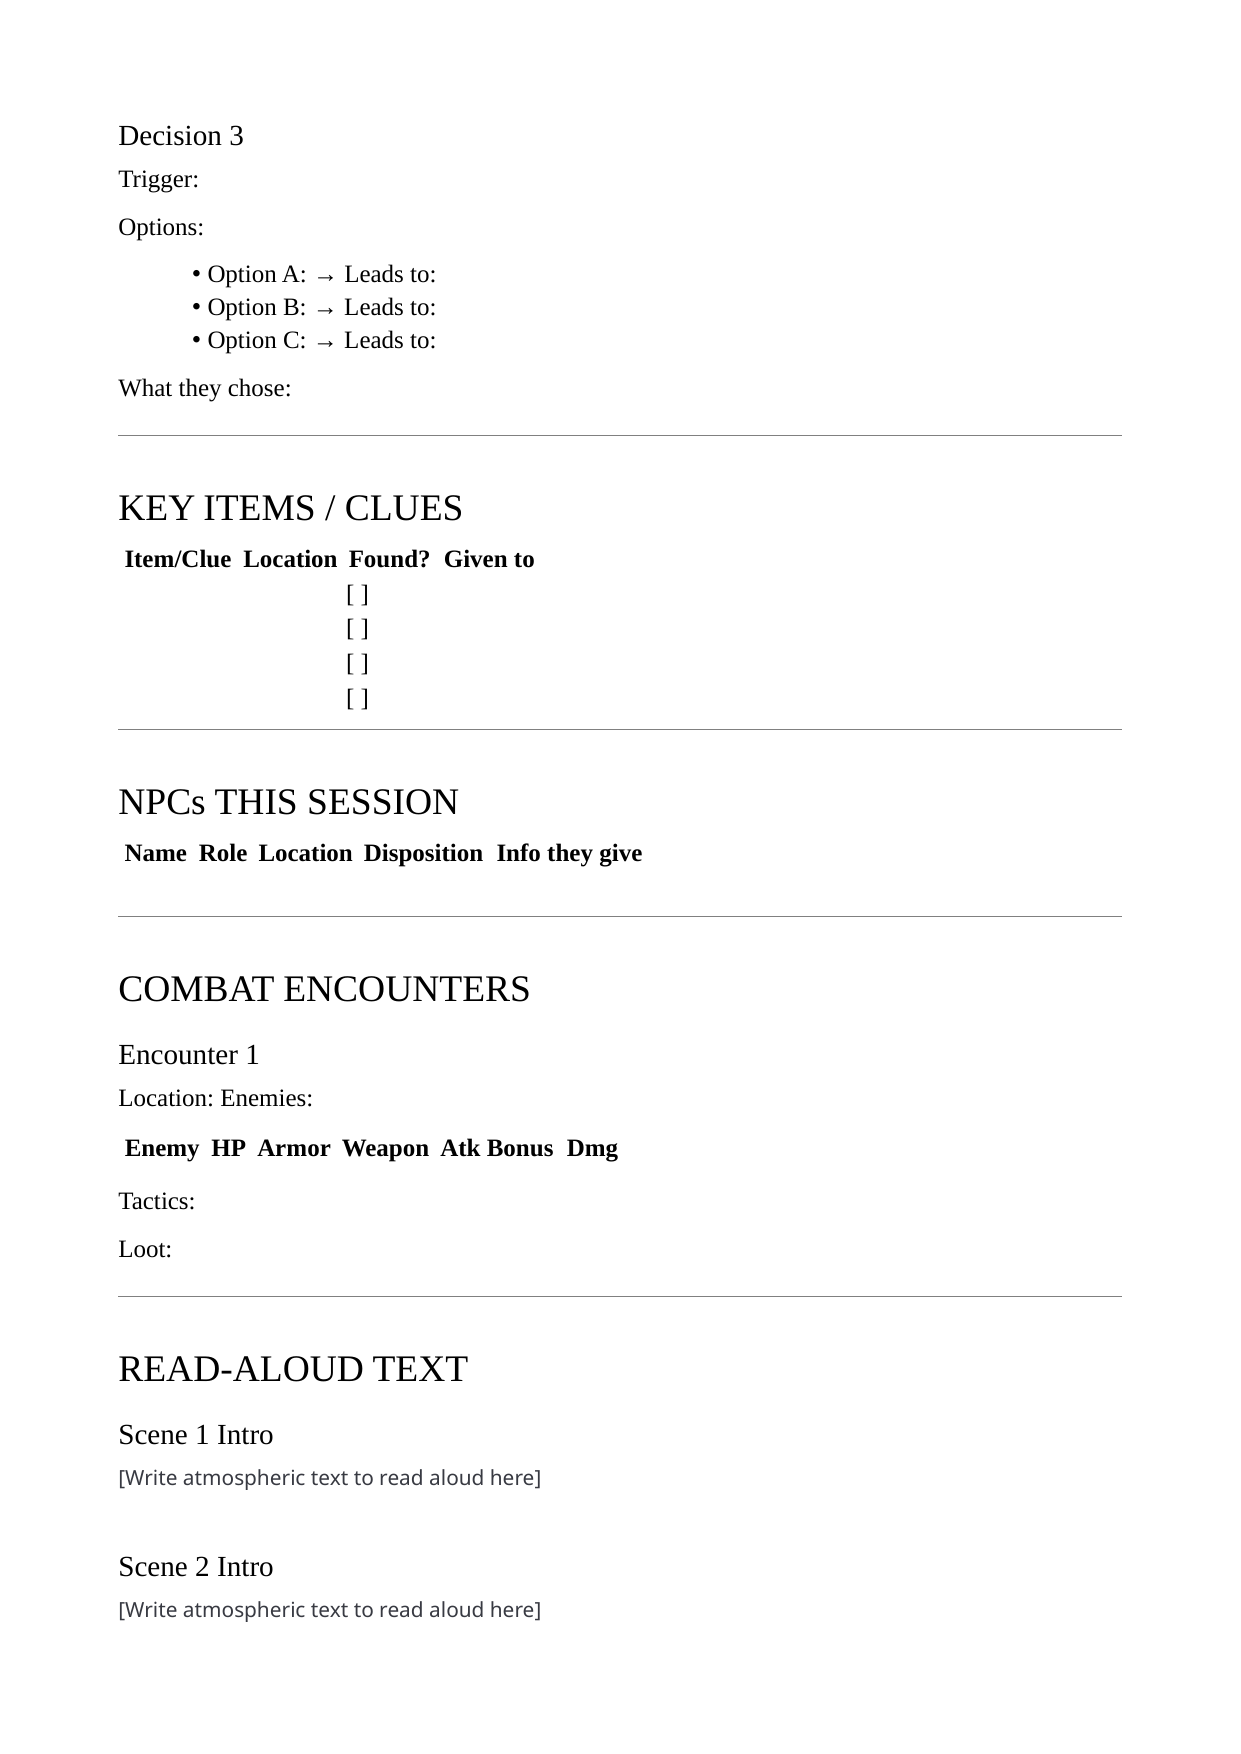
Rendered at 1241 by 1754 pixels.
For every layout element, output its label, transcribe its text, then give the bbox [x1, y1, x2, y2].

table_cell [238, 576, 343, 611]
table_cell [193, 880, 253, 891]
text Location: Enemies: [118, 1083, 1122, 1112]
subtitle Encounter 1 [118, 1037, 1122, 1070]
text Loot: [118, 1234, 1122, 1263]
subtitle Decision 3 [118, 118, 1122, 152]
table_cell [206, 1176, 251, 1186]
list Option A: → Leads to: [118, 259, 1122, 288]
table_cell [489, 880, 650, 891]
table_cell [253, 870, 358, 880]
table_cell [253, 880, 358, 891]
table_cell [559, 1165, 626, 1176]
text Trigger: [118, 164, 1122, 193]
table_header HP [206, 1130, 251, 1165]
table_cell [118, 611, 237, 645]
table_cell [ ] [343, 680, 436, 714]
table_header Given to [436, 541, 542, 576]
table_cell [436, 680, 542, 714]
table_cell [489, 870, 650, 880]
subtitle KEY ITEMS / CLUES [118, 486, 1122, 529]
table_header Location [253, 835, 358, 869]
table_header Enemy [118, 1130, 206, 1165]
table_header Location [238, 541, 343, 576]
table_header Armor [251, 1130, 336, 1165]
table_header Role [193, 835, 253, 869]
table_cell [193, 891, 253, 901]
table_cell [489, 891, 650, 901]
table_cell [436, 576, 542, 611]
text [Write atmospheric text to read aloud here] [118, 1463, 1122, 1491]
table_cell [118, 576, 237, 611]
table_header Item/Clue [118, 541, 237, 576]
table_header Dmg [559, 1130, 626, 1165]
table_header Atk Bonus [435, 1130, 559, 1165]
table_cell [358, 891, 489, 901]
text Tactics: [118, 1186, 1122, 1215]
table_cell [251, 1165, 336, 1176]
table_cell [118, 1176, 206, 1186]
table_cell [436, 645, 542, 680]
text Options: [118, 212, 1122, 241]
table_header Info they give [489, 835, 650, 869]
table_cell [435, 1176, 559, 1186]
subtitle Scene 1 Intro [118, 1417, 1122, 1450]
table_cell [435, 1165, 559, 1176]
table_cell [ ] [343, 611, 436, 645]
table_cell [559, 1176, 626, 1186]
table_cell [436, 611, 542, 645]
table_cell [336, 1176, 434, 1186]
table_cell [ ] [343, 645, 436, 680]
subtitle READ-ALOUD TEXT [118, 1347, 1122, 1390]
table_cell [253, 891, 358, 901]
table_cell [358, 880, 489, 891]
subtitle Scene 2 Intro [118, 1549, 1122, 1583]
table_cell [238, 645, 343, 680]
table_cell [118, 880, 193, 891]
table_header Disposition [358, 835, 489, 869]
table_cell [238, 611, 343, 645]
table_header Weapon [336, 1130, 434, 1165]
text [Write atmospheric text to read aloud here] [118, 1596, 1122, 1624]
table_cell [118, 870, 193, 880]
subtitle NPCs THIS SESSION [118, 779, 1122, 822]
table_cell [206, 1165, 251, 1176]
table_cell [238, 680, 343, 714]
table_cell [193, 870, 253, 880]
text What they chose: [118, 373, 1122, 402]
table_cell [ ] [343, 576, 436, 611]
table_cell [251, 1176, 336, 1186]
table_cell [118, 645, 237, 680]
table_cell [358, 870, 489, 880]
table_cell [118, 891, 193, 901]
table_header Found? [343, 541, 436, 576]
subtitle COMBAT ENCOUNTERS [118, 967, 1122, 1010]
list Option C: → Leads to: [118, 325, 1122, 354]
table_cell [336, 1165, 434, 1176]
table_cell [118, 1165, 206, 1176]
table_cell [118, 680, 237, 714]
list Option B: → Leads to: [118, 292, 1122, 321]
table_header Name [118, 835, 193, 869]
